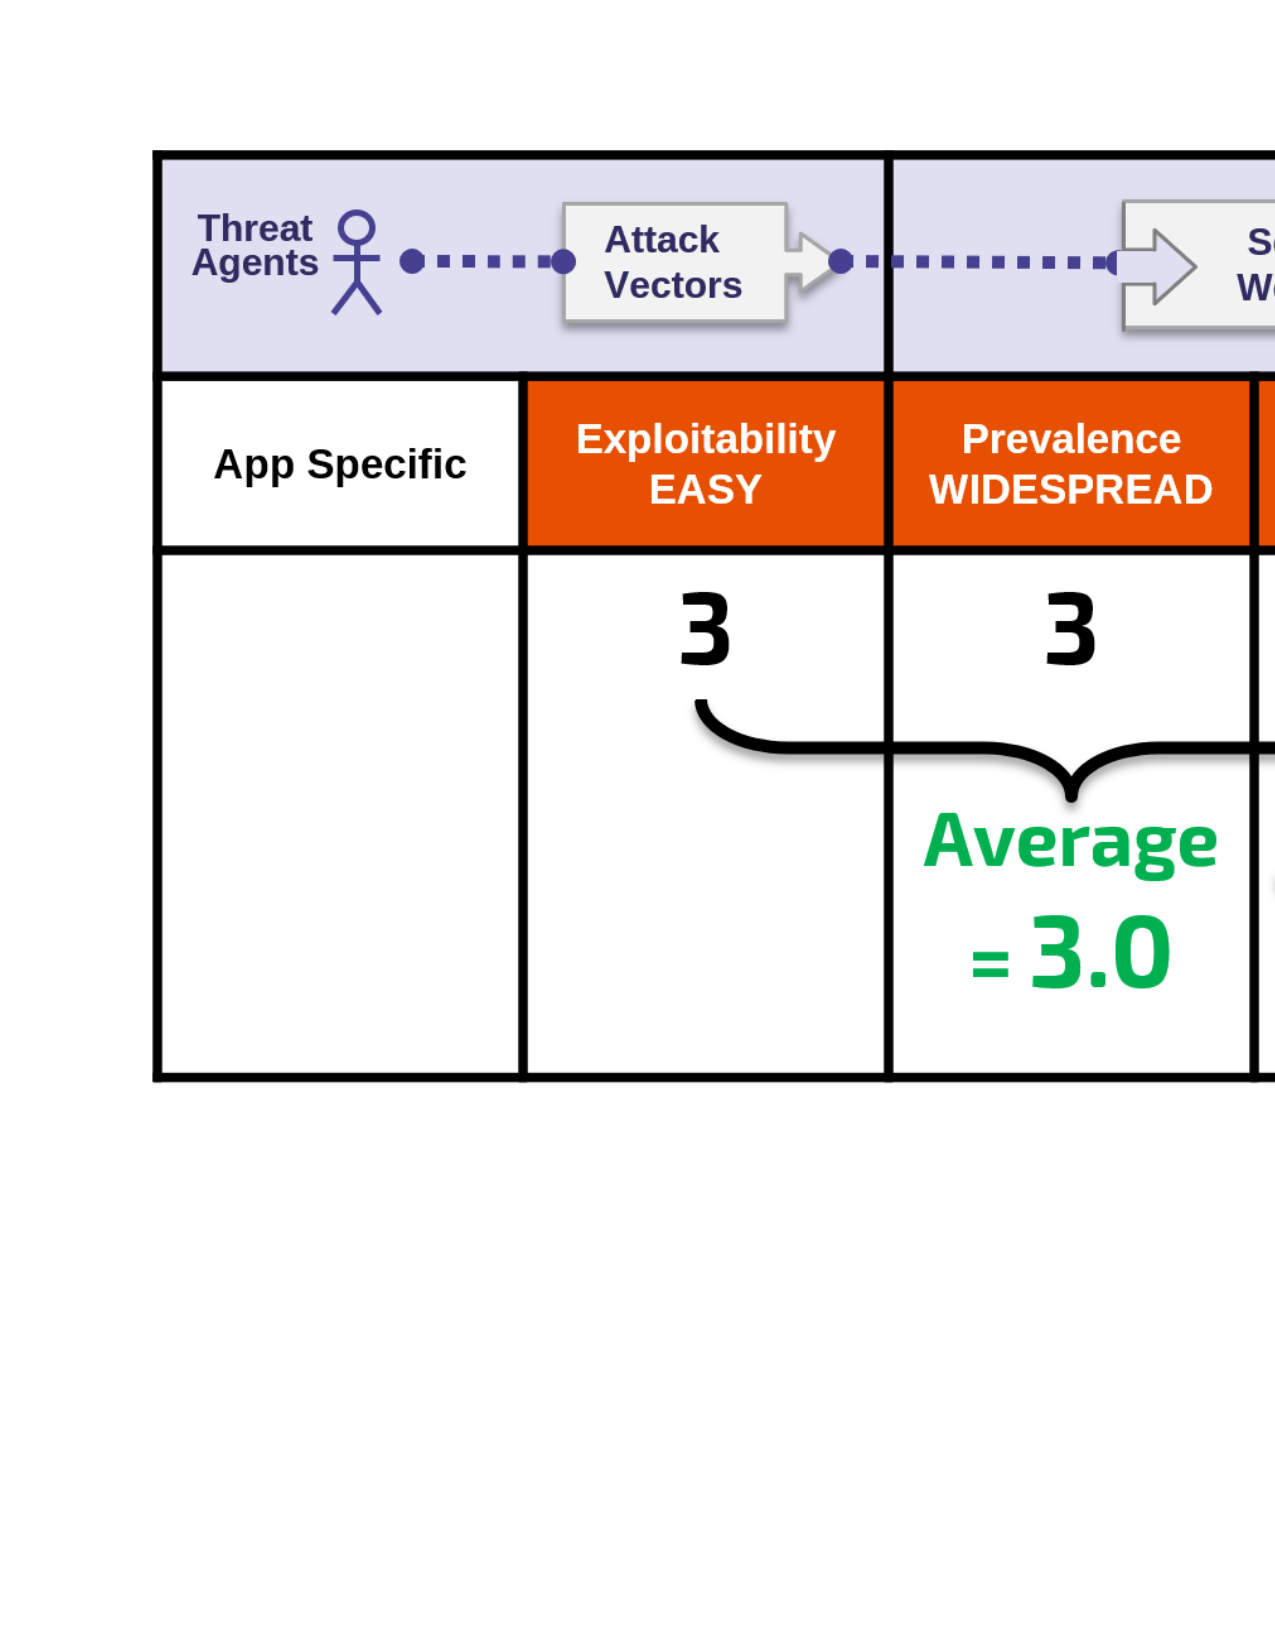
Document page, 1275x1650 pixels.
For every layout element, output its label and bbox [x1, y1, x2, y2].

picture [150, 150, 1275, 1087]
